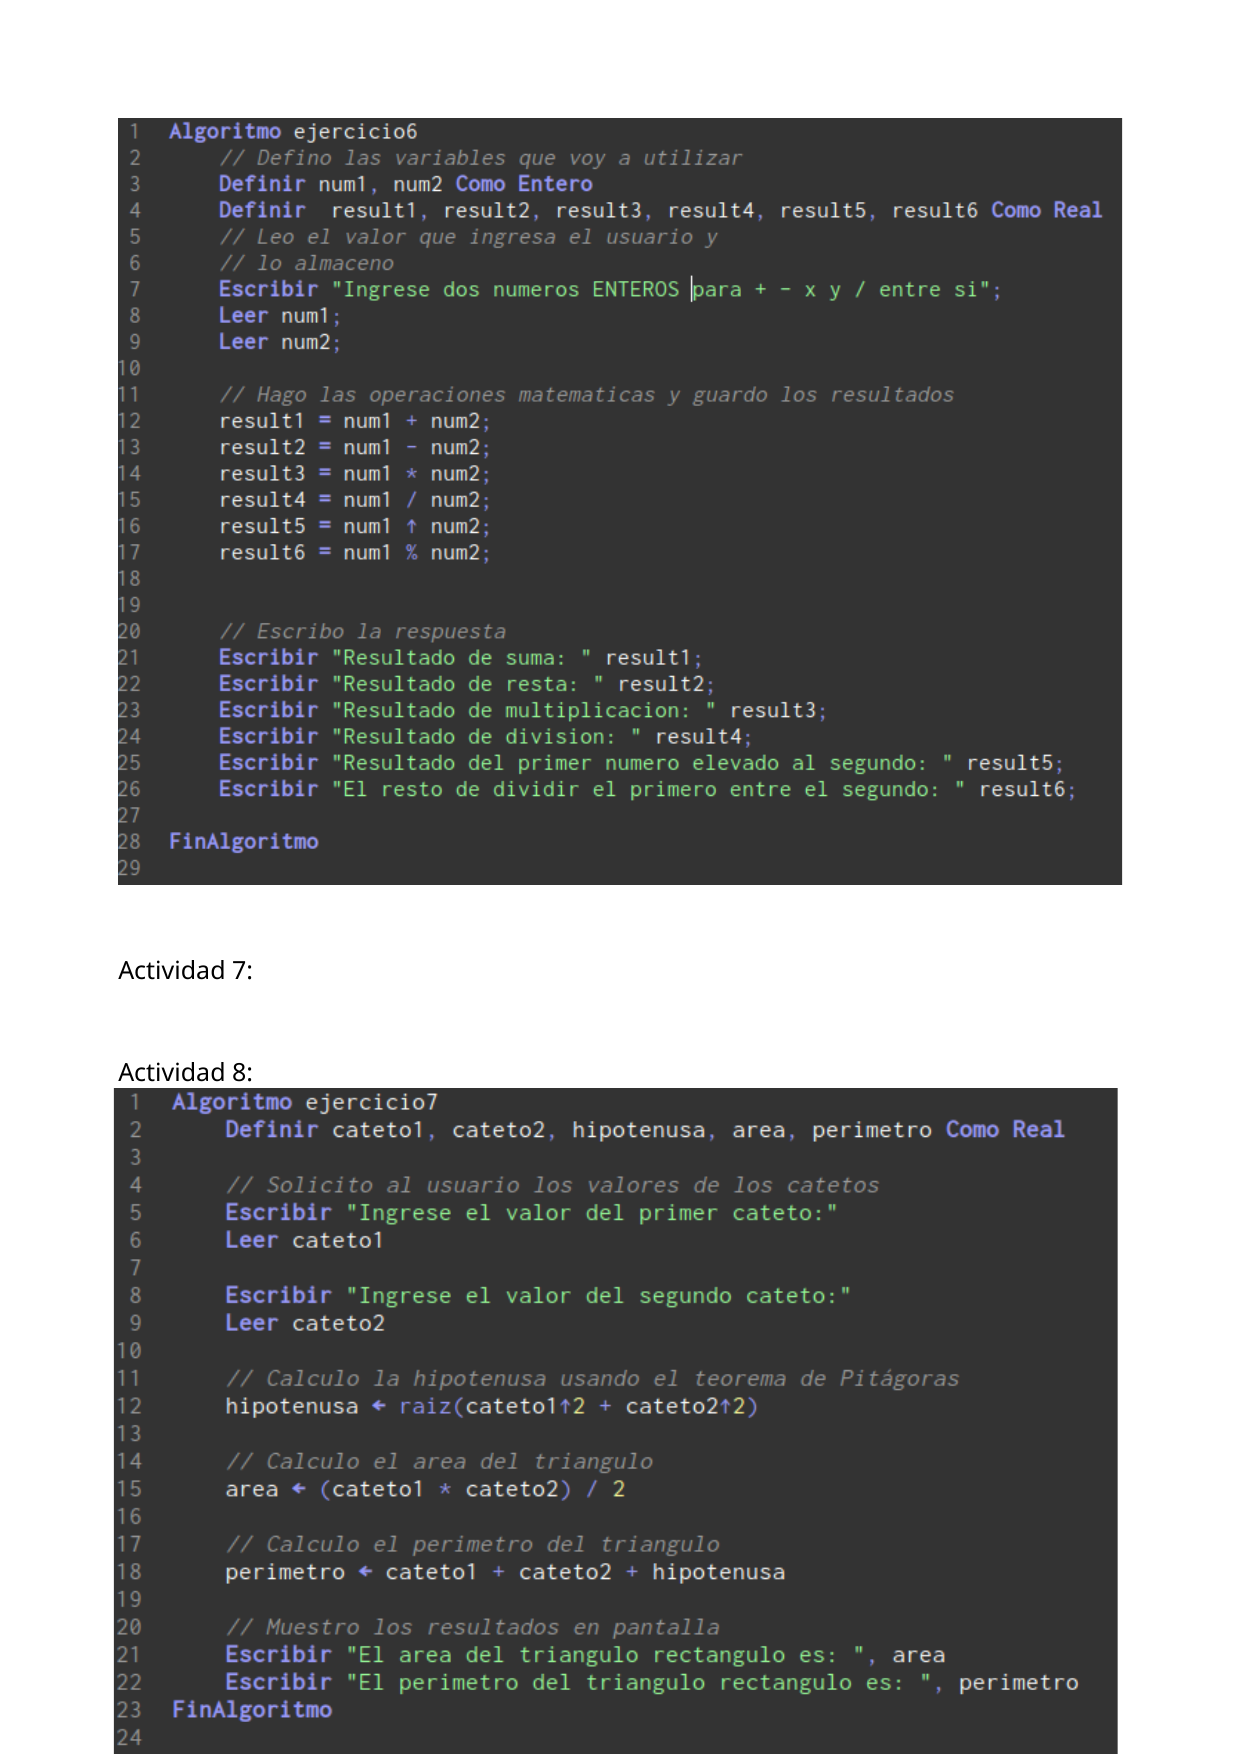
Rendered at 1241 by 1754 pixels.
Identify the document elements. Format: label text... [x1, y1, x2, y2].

picture [118, 118, 1123, 885]
text Actividad 7: [118, 952, 1122, 986]
text Actividad 8: [118, 1054, 1122, 1088]
picture [113, 1088, 1118, 1754]
